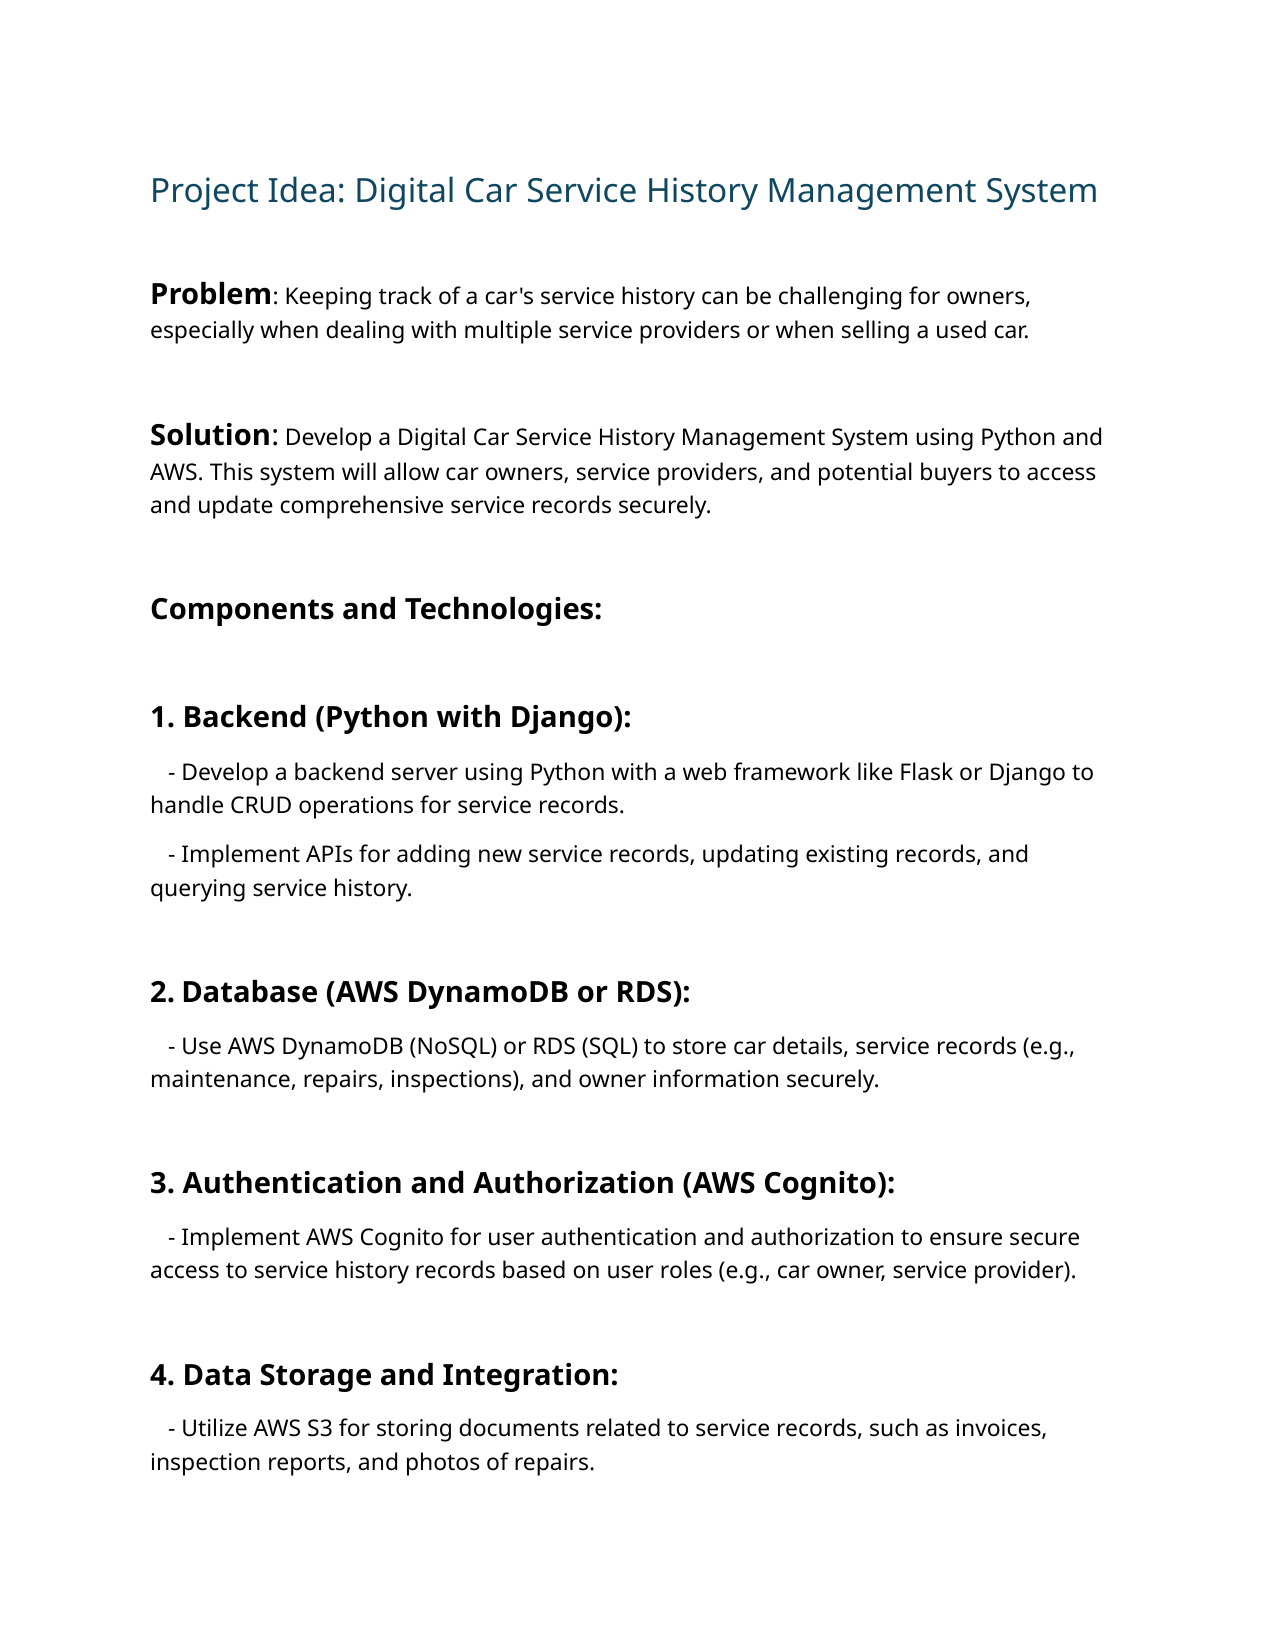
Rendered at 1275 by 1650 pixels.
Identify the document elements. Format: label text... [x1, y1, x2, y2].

text 3. Authentication and Authorization (AWS Cognito): [150, 1162, 1125, 1202]
text 1. Backend (Python with Django): [150, 697, 1125, 736]
text Components and Technologies: [150, 588, 1125, 628]
text - Implement AWS Cognito for user authentication and authorization to ensure secure access to service history records based on user roles (e.g., car owner, service provider). [150, 1221, 1125, 1285]
text - Implement APIs for adding new service records, updating existing records, and querying service history. [150, 838, 1125, 903]
subtitle Project Idea: Digital Car Service History Management System [150, 167, 1125, 212]
text - Develop a backend server using Python with a web framework like Flask or Django to handle CRUD operations for service records. [150, 755, 1125, 820]
text 2. Database (AWS DynamoDB or RDS): [150, 971, 1125, 1011]
text Solution: Develop a Digital Car Service History Management System using Python and AWS. This system will allow car owners, service providers, and potential buyers to access and update comprehensive service records securely. [150, 414, 1125, 520]
text - Utilize AWS S3 for storing documents related to service records, such as invoices, inspection reports, and photos of repairs. [150, 1412, 1125, 1477]
text - Use AWS DynamoDB (NoSQL) or RDS (SQL) to store car details, service records (e.g., maintenance, repairs, inspections), and owner information securely. [150, 1030, 1125, 1094]
text 4. Data Storage and Integration: [150, 1354, 1125, 1393]
text Problem: Keeping track of a car's service history can be challenging for owners, especially when dealing with multiple service providers or when selling a used car. [150, 273, 1125, 346]
